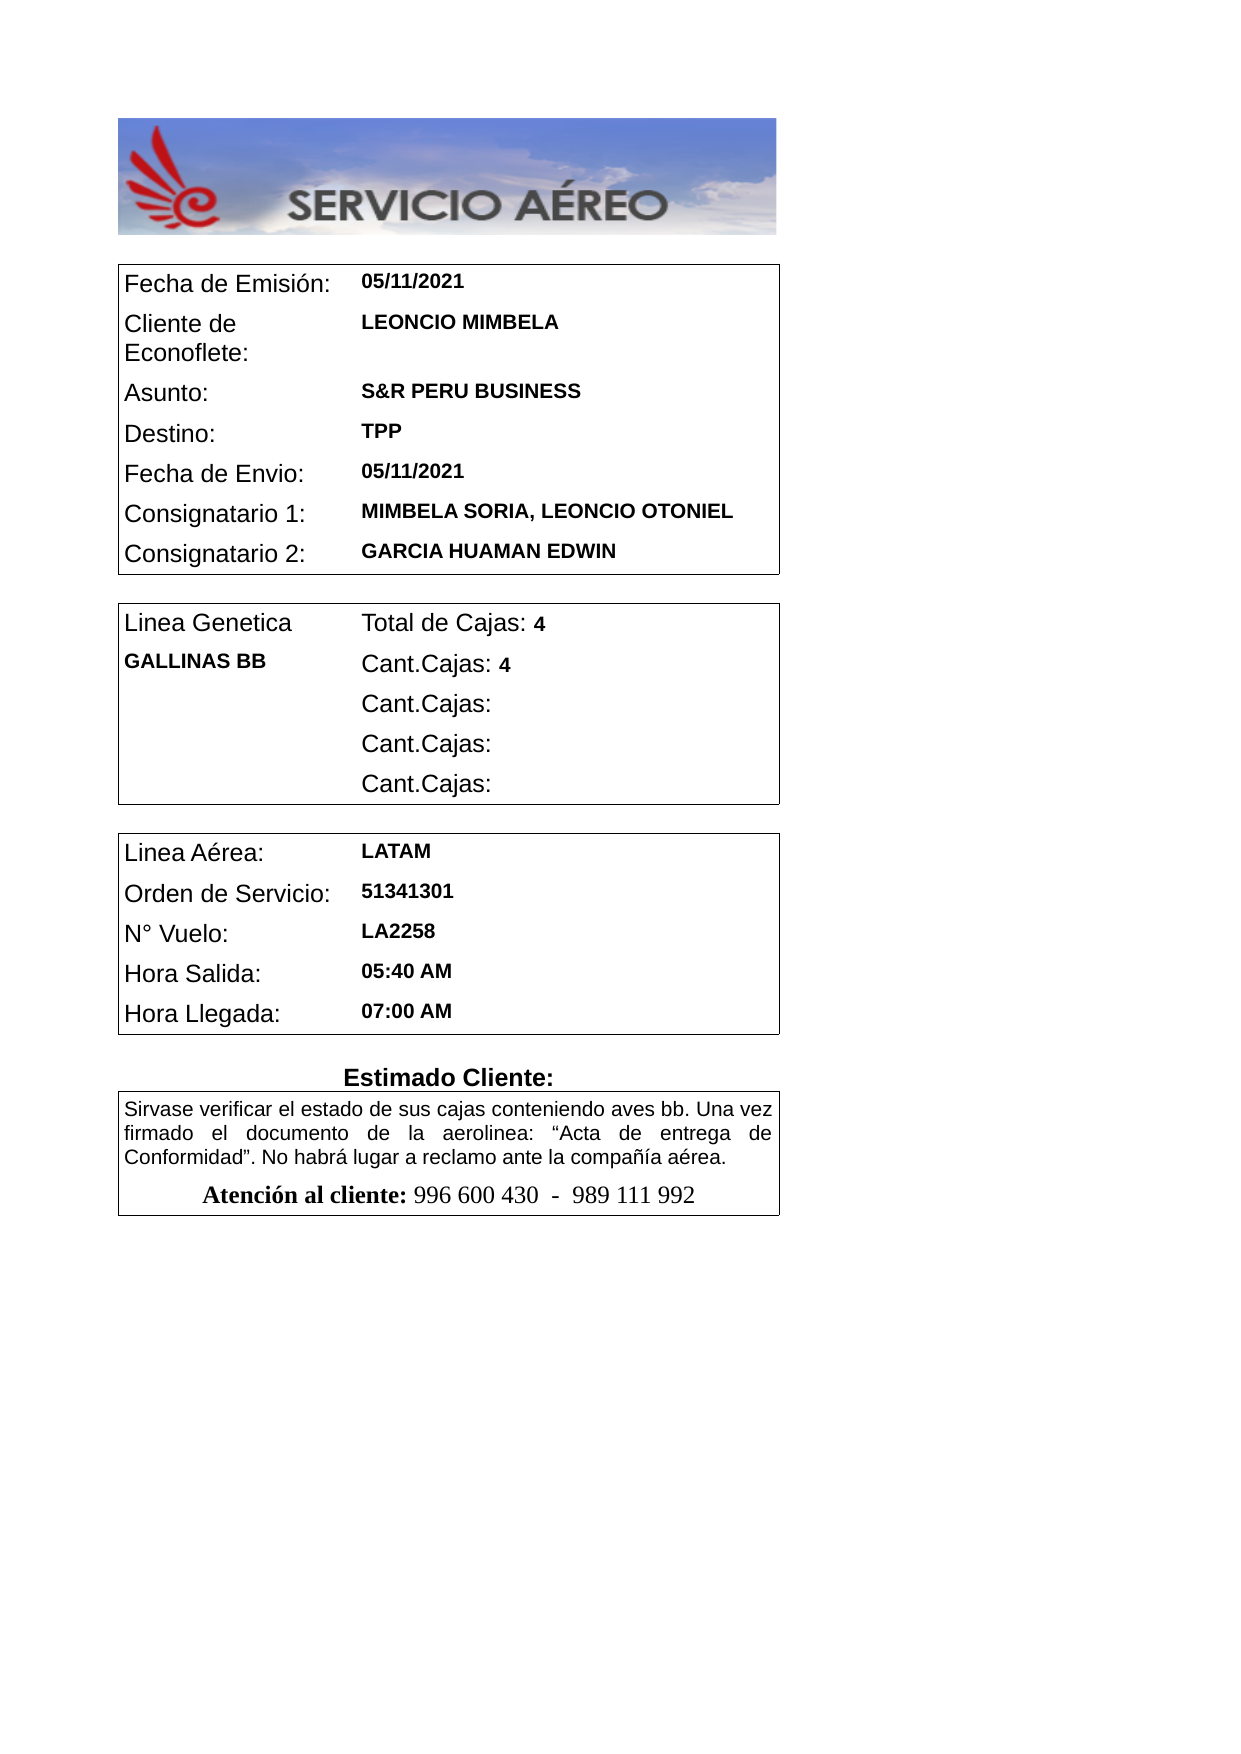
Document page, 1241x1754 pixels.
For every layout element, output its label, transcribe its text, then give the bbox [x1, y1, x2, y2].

table_cell Asunto: [119, 373, 356, 413]
table_cell 07:00 AM [356, 994, 779, 1034]
table_cell [356, 575, 779, 603]
picture [118, 118, 777, 235]
table_cell [356, 805, 779, 833]
table_cell GALLINAS BB [119, 643, 356, 683]
table_cell 05:40 AM [356, 953, 779, 993]
table_cell Cant.Cajas: [356, 764, 779, 804]
table_cell 51341301 [356, 873, 779, 913]
table_cell 05/11/2021 [356, 453, 779, 493]
table_cell GARCIA HUAMAN EDWIN [356, 534, 779, 574]
table_cell Estimado Cliente: [118, 1035, 779, 1091]
table_cell TPP [356, 413, 779, 453]
table_cell Consignatario 1: [119, 493, 356, 533]
table_cell Consignatario 2: [119, 534, 356, 574]
table_cell Cant.Cajas: [356, 683, 779, 723]
table_cell LA2258 [356, 913, 779, 953]
table_cell Cant.Cajas: [356, 723, 779, 763]
table_cell MIMBELA SORIA, LEONCIO OTONIEL [356, 493, 779, 533]
table_cell Orden de Servicio: [119, 873, 356, 913]
table_cell [118, 575, 356, 603]
table_cell [119, 683, 356, 723]
table_cell [119, 723, 356, 763]
table_cell [119, 764, 356, 804]
table_cell Cant.Cajas: 4 [356, 643, 779, 683]
table_cell LEONCIO MIMBELA [356, 304, 779, 373]
table_cell Total de Cajas: 4 [356, 604, 779, 643]
table_cell Fecha de Envio: [119, 453, 356, 493]
table_cell Destino: [119, 413, 356, 453]
table_cell S&R PERU BUSINESS [356, 373, 779, 413]
table_cell LATAM [356, 834, 779, 873]
table_cell N° Vuelo: [119, 913, 356, 953]
table_cell Cliente de Econoflete: [119, 304, 356, 373]
table_cell Hora Salida: [119, 953, 356, 993]
table_header 05/11/2021 [356, 265, 779, 304]
table_cell Linea Aérea: [119, 834, 356, 873]
table_cell Sirvase verificar el estado de sus cajas conteniendo aves bb. Una vez firmado el documento de la aerolinea: “Acta de entrega de Conformidad”. No habrá lugar a reclamo ante la compañía aérea. [119, 1092, 779, 1175]
table_cell [118, 805, 356, 833]
table_cell Hora Llegada: [119, 994, 356, 1034]
table_header Fecha de Emisión: [119, 265, 356, 304]
table_cell Atención al cliente: 996 600 430 - 989 111 992 [119, 1175, 779, 1215]
table_cell Linea Genetica [119, 604, 356, 643]
